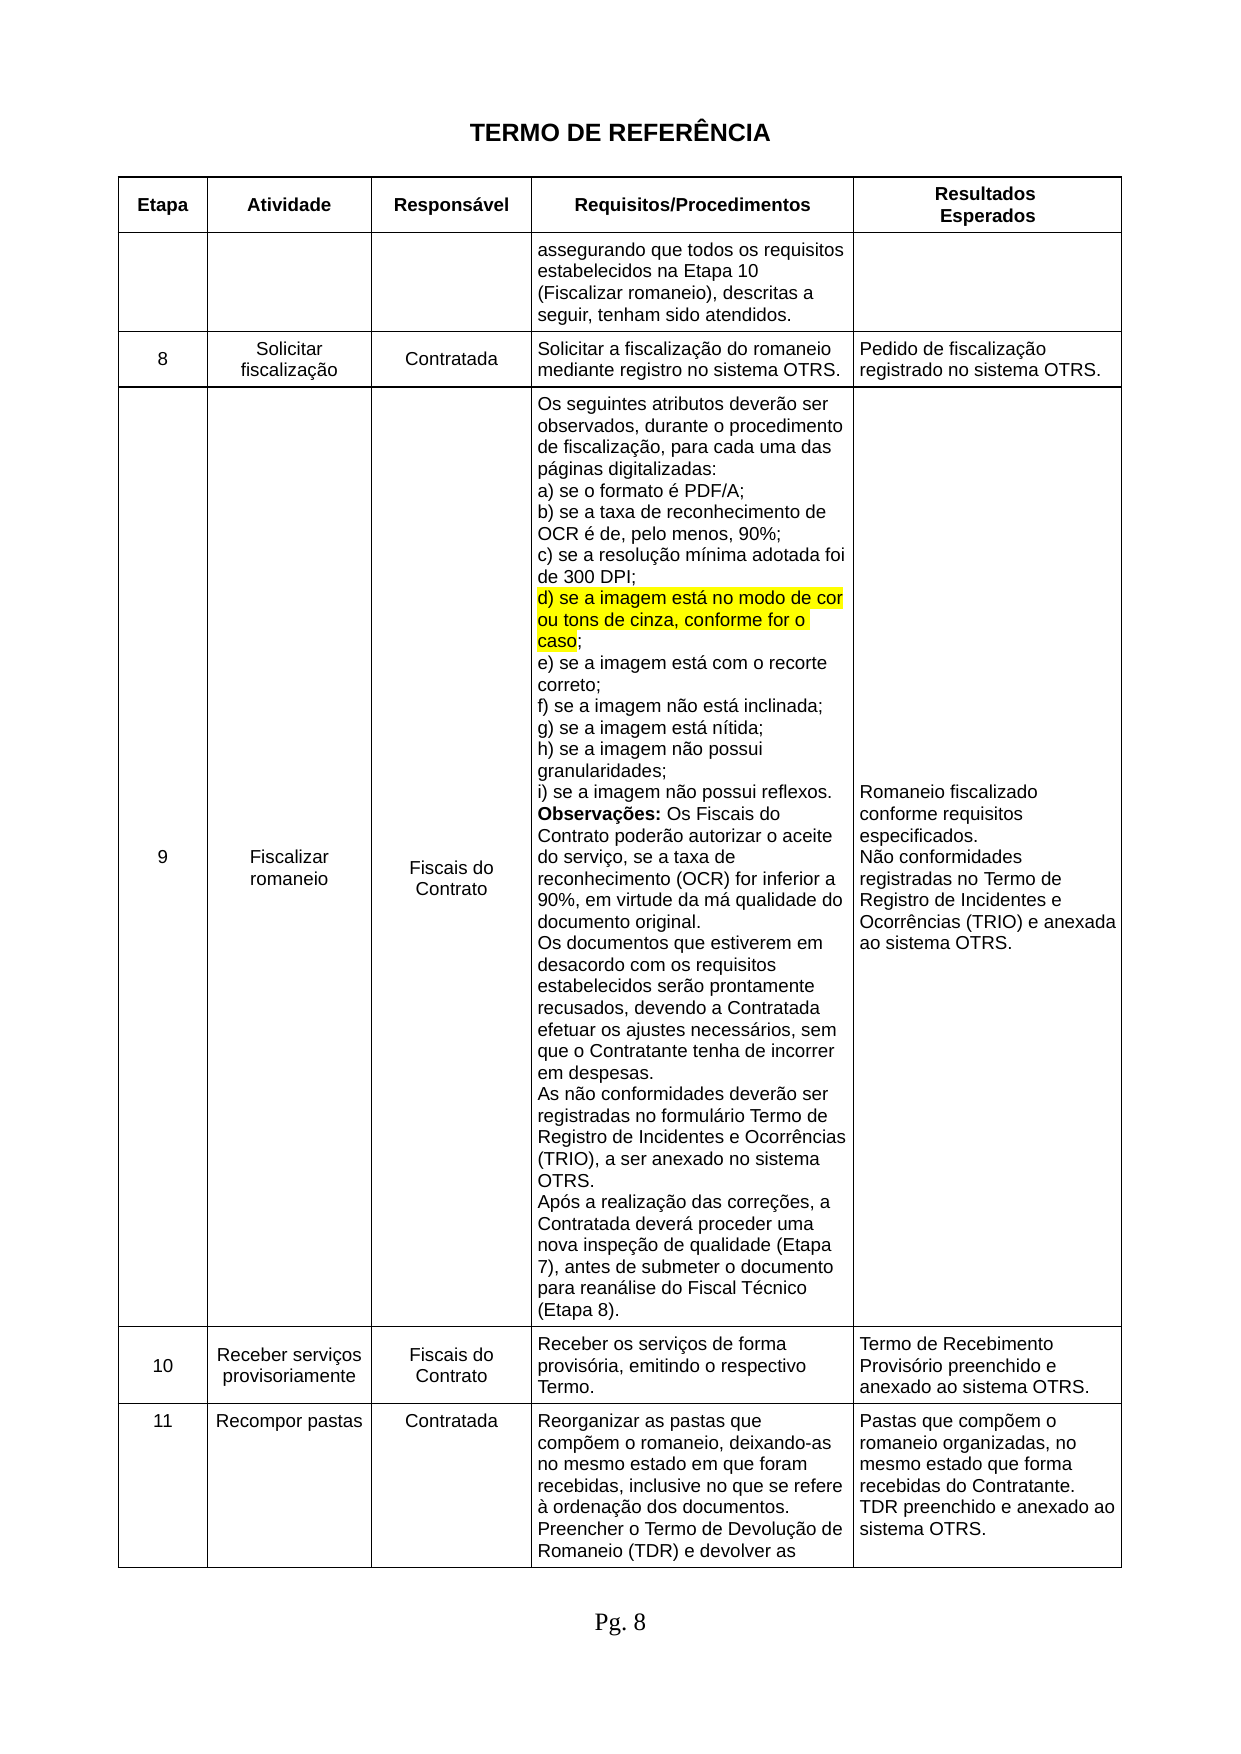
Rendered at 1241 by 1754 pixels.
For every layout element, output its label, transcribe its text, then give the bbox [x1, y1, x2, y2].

table_cell 10 [119, 1327, 207, 1403]
table_cell Reorganizar as pastas que compõem o romaneio, deixando-as no mesmo estado em que foram recebidas, inclusive no que se refere à ordenação dos documentos. Preencher o Termo de Devolução de Romaneio (TDR) e devolver as [532, 1404, 853, 1567]
table_cell Fiscalizar romaneio [208, 388, 371, 1326]
table_cell Solicitar a fiscalização do romaneio mediante registro no sistema OTRS. [532, 332, 853, 386]
table_cell Solicitar fiscalização [208, 332, 371, 386]
table_cell [208, 233, 371, 331]
table_cell 11 [119, 1404, 207, 1567]
table_cell Romaneio fiscalizado conforme requisitos especificados. Não conformidades registradas no Termo de Registro de Incidentes e Ocorrências (TRIO) e anexada ao sistema OTRS. [854, 388, 1121, 1326]
table_cell [854, 233, 1121, 331]
table_cell Recompor pastas [208, 1404, 371, 1567]
table_cell Fiscais do Contrato [372, 1327, 531, 1403]
table_cell Contratada [372, 1404, 531, 1567]
table_header Requisitos/Procedimentos [532, 178, 853, 232]
table_header Resultados Esperados [854, 178, 1121, 232]
table_cell [372, 233, 531, 331]
table_header Atividade [208, 178, 371, 232]
table_cell Fiscais do Contrato [372, 388, 531, 1326]
table_cell Receber serviços provisoriamente [208, 1327, 371, 1403]
table_cell 9 [119, 388, 207, 1326]
table_cell Contratada [372, 332, 531, 386]
table_cell Receber os serviços de forma provisória, emitindo o respectivo Termo. [532, 1327, 853, 1403]
table_cell 8 [119, 332, 207, 386]
table_cell Pedido de fiscalização registrado no sistema OTRS. [854, 332, 1121, 386]
table_cell Os seguintes atributos deverão ser observados, durante o procedimento de fiscalização, para cada uma das páginas digitalizadas: a) se o formato é PDF/A; b) se a taxa de reconhecimento de OCR é de, pelo menos, 90%; c) se a resolução mínima adotada foi de 300 DPI; d) se a imagem está no modo de cor ou tons de cinza, conforme for o caso; e) se a imagem está com o recorte correto; f) se a imagem não está inclinada; g) se a imagem está nítida; h) se a imagem não possui granularidades; i) se a imagem não possui reflexos. Observações: Os Fiscais do Contrato poderão autorizar o aceite do serviço, se a taxa de reconhecimento (OCR) for inferior a 90%, em virtude da má qualidade do documento original. Os documentos que estiverem em desacordo com os requisitos estabelecidos serão prontamente recusados, devendo a Contratada efetuar os ajustes necessários, sem que o Contratante tenha de incorrer em despesas. As não conformidades deverão ser registradas no formulário Termo de Registro de Incidentes e Ocorrências (TRIO), a ser anexado no sistema OTRS. Após a realização das correções, a Contratada deverá proceder uma nova inspeção de qualidade (Etapa 7), antes de submeter o documento para reanálise do Fiscal Técnico (Etapa 8). [532, 388, 853, 1326]
table_cell [119, 233, 207, 331]
table_cell Pastas que compõem o romaneio organizadas, no mesmo estado que forma recebidas do Contratante. TDR preenchido e anexado ao sistema OTRS. [854, 1404, 1121, 1567]
table_cell Termo de Recebimento Provisório preenchido e anexado ao sistema OTRS. [854, 1327, 1121, 1403]
table_header Etapa [119, 178, 207, 232]
table_cell assegurando que todos os requisitos estabelecidos na Etapa 10 (Fiscalizar romaneio), descritas a seguir, tenham sido atendidos. [532, 233, 853, 331]
table_header Responsável [372, 178, 531, 232]
